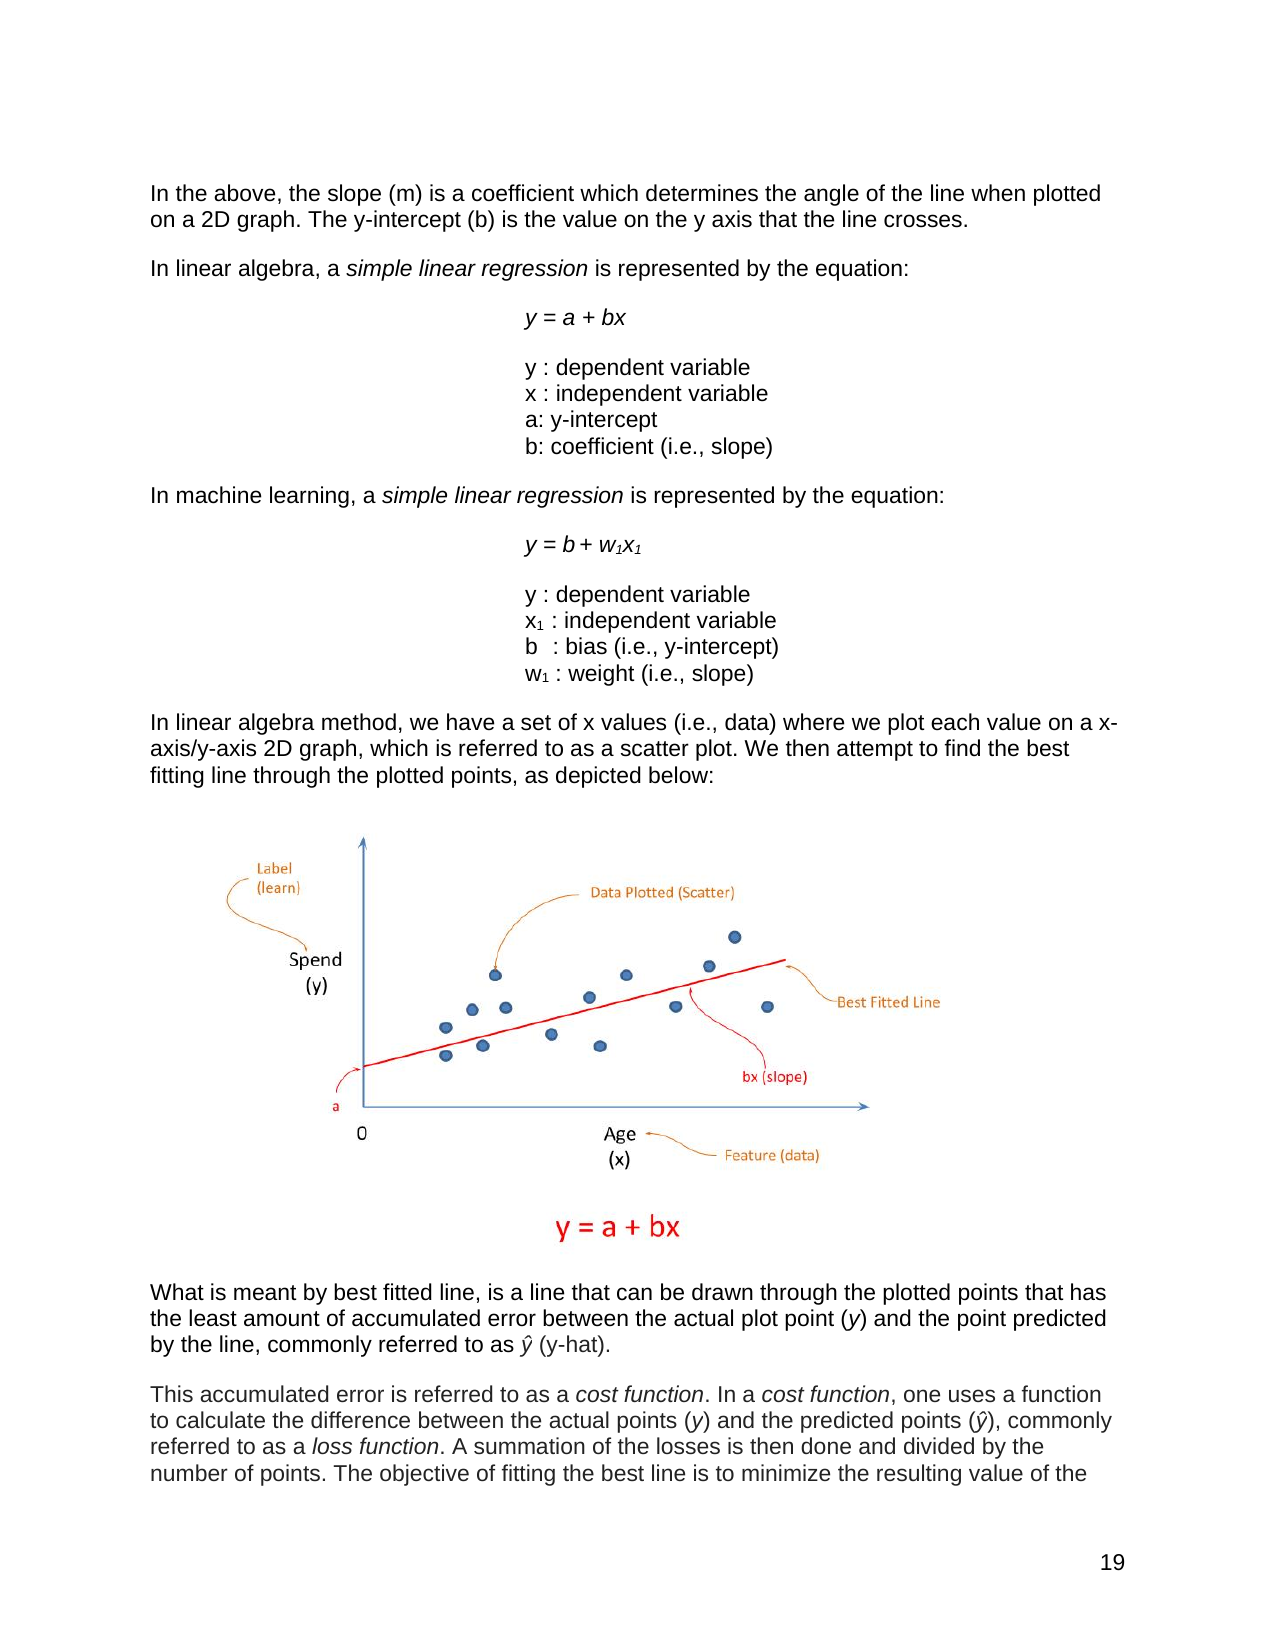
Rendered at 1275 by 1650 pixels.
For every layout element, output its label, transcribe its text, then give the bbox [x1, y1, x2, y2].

text In machine learning, a simple linear regression is represented by the equation: [150, 482, 1125, 508]
text What is meant by best fitted line, is a line that can be drawn through the plotted points that has the least amount of accumulated error between the actual plot point (y) and the point predicted by the line, commonly referred to as ŷ (y-hat). [150, 1279, 1125, 1358]
text y = a + bx [150, 304, 1125, 331]
text In linear algebra, a simple linear regression is represented by the equation: [150, 255, 1125, 281]
text This accumulated error is referred to as a cost function. In a cost function, one uses a function to calculate the difference between the actual points (y) and the predicted points (ŷ), commonly referred to as a loss function. A summation of the losses is then done and divided by the number of points. The objective of fitting the best line is to minimize the resulting value of the [150, 1381, 1125, 1486]
text y : dependent variable x1 : independent variable b : bias (i.e., y-intercept) w1 : weight (i.e., slope) [150, 581, 1125, 686]
picture [225, 810, 970, 1256]
text y = b + w1x1 [150, 531, 1125, 558]
text In linear algebra method, we have a set of x values (i.e., data) where we plot each value on a x-axis/y-axis 2D graph, which is referred to as a scatter plot. We then attempt to find the best fitting line through the plotted points, as depicted below: [150, 709, 1125, 788]
text In the above, the slope (m) is a coefficient which determines the angle of the line when plotted on a 2D graph. The y-intercept (b) is the value on the y axis that the line crosses. [150, 179, 1125, 232]
text y : dependent variable x : independent variable a: y-intercept b: coefficient (i.e., slope) [150, 354, 1125, 459]
